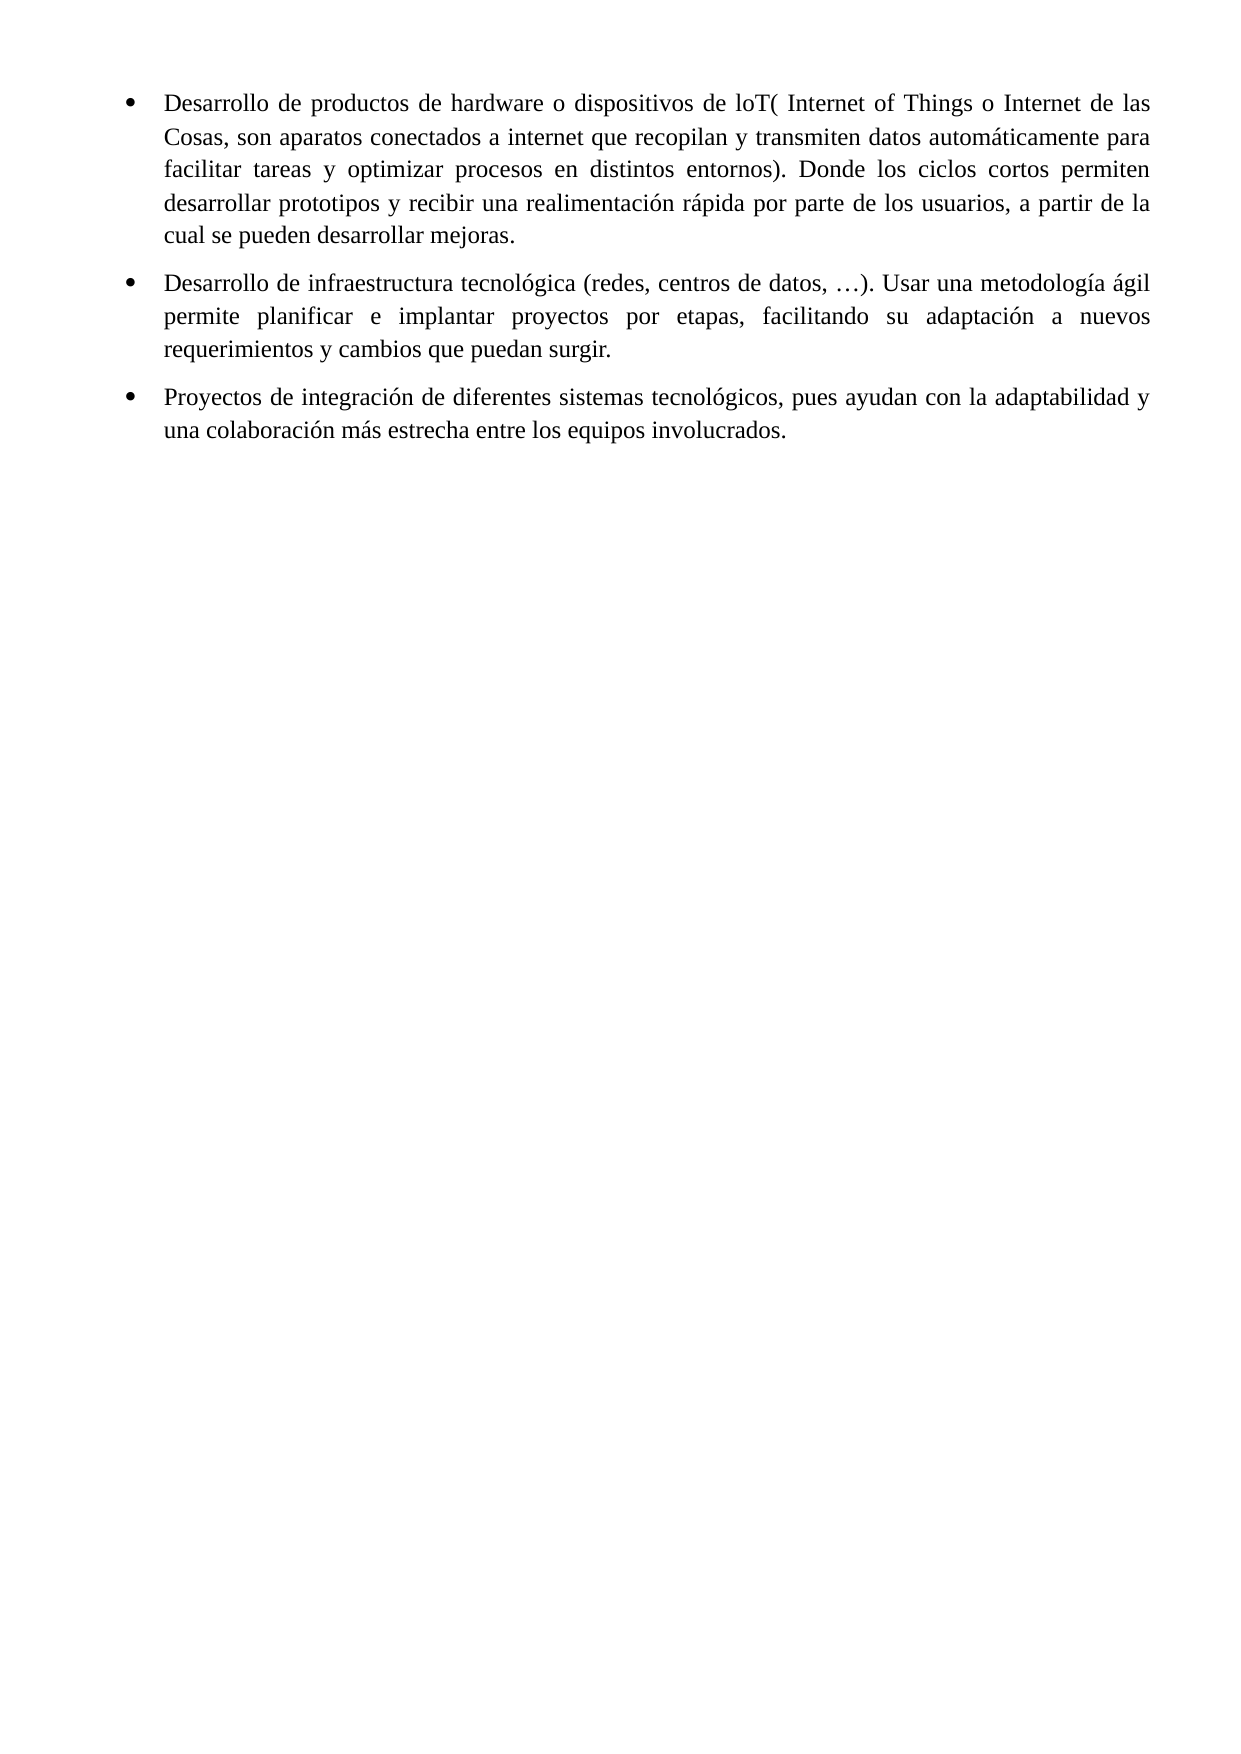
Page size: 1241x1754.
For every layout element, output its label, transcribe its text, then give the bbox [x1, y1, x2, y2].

list Desarrollo de productos de hardware o dispositivos de loT( Internet of Things o Internet de las Cosas, son aparatos conectados a internet que recopilan y transmiten datos automáticamente para facilitar tareas y optimizar procesos en distintos entornos). Donde los ciclos cortos permiten desarrollar prototipos y recibir una realimentación rápida por parte de los usuarios, a partir de la cual se pueden desarrollar mejoras. [126, 88, 1152, 249]
list Desarrollo de infraestructura tecnológica (redes, centros de datos, …). Usar una metodología ágil permite planificar e implantar proyectos por etapas, facilitando su adaptación a nuevos requerimientos y cambios que puedan surgir. [126, 268, 1152, 363]
list Proyectos de integración de diferentes sistemas tecnológicos, pues ayudan con la adaptabilidad y una colaboración más estrecha entre los equipos involucrados. [126, 382, 1152, 444]
